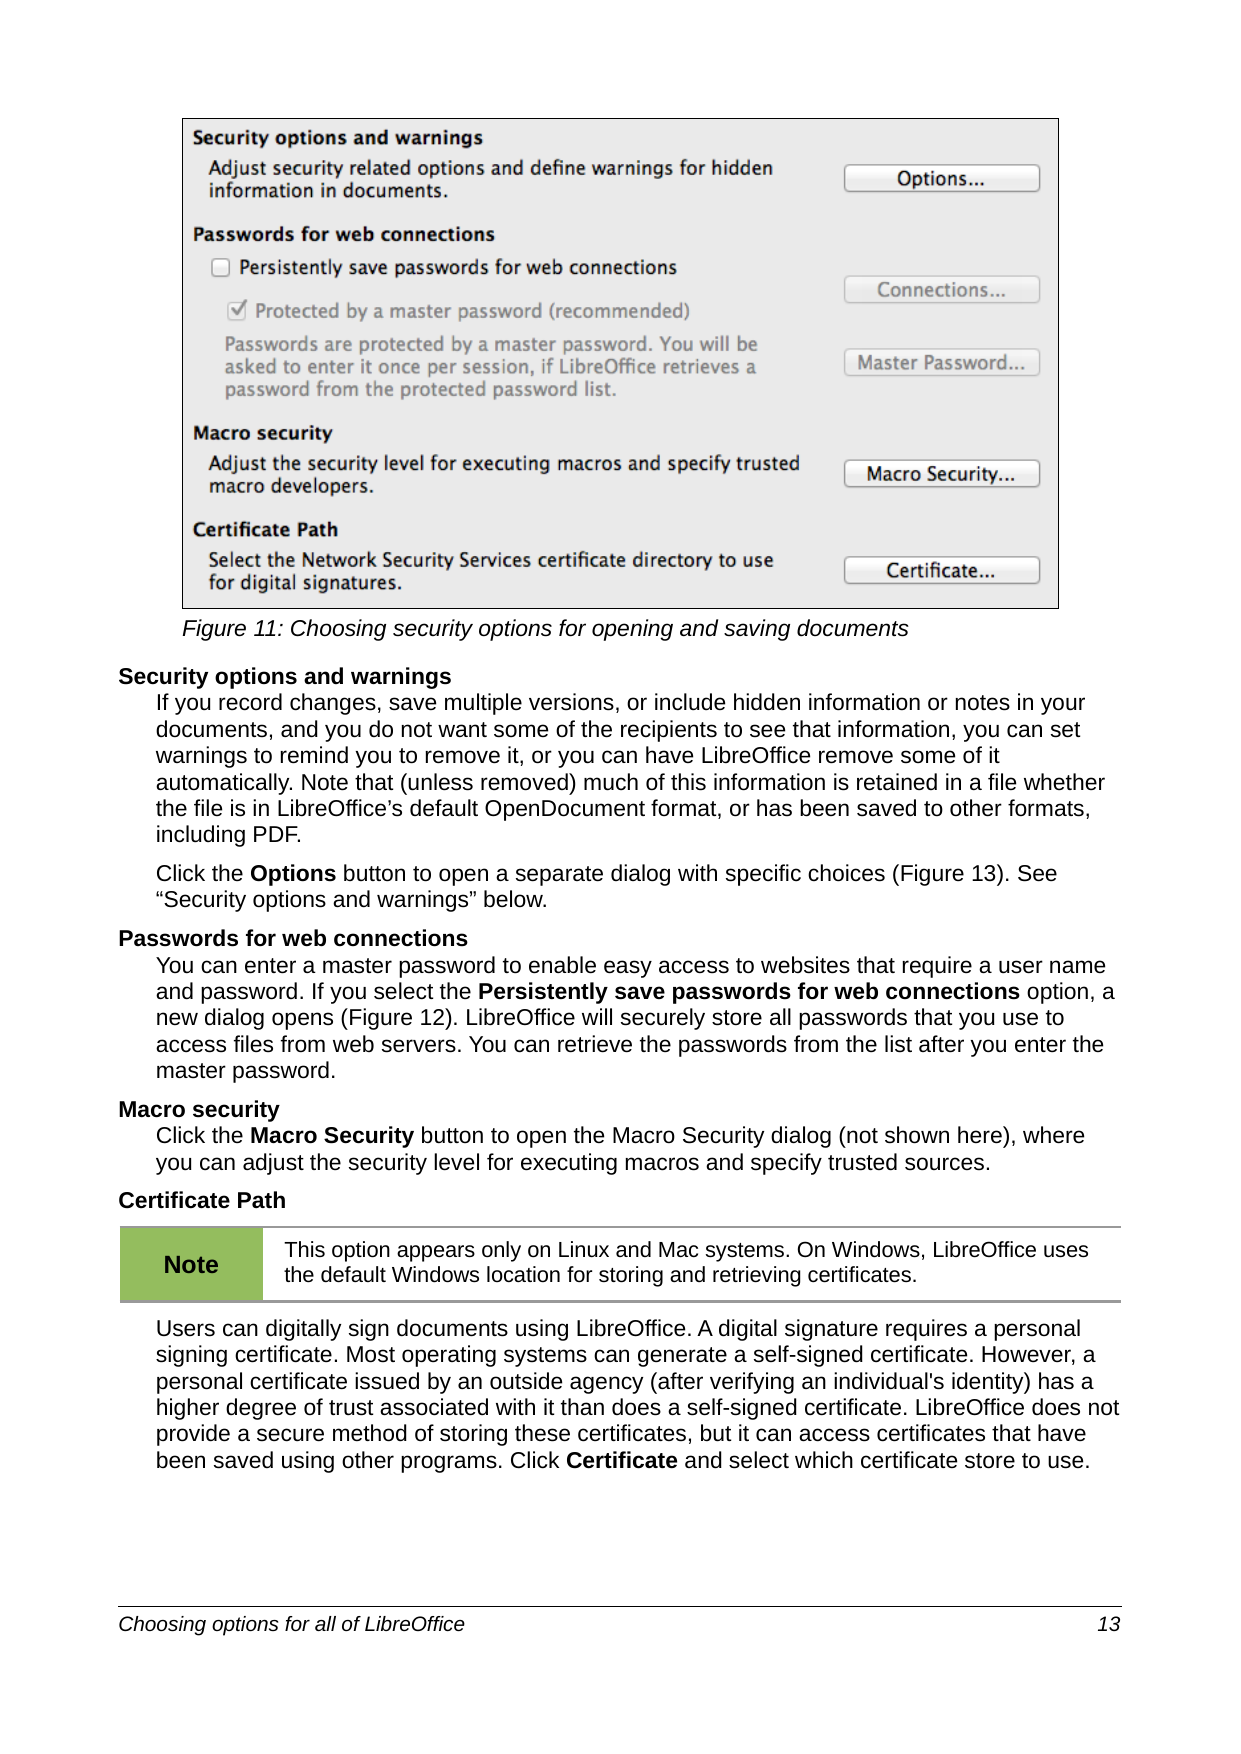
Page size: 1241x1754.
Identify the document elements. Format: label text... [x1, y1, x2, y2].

text Figure 11: Choosing security options for opening and saving documents [182, 614, 1058, 641]
text Click the Macro Security button to open the Macro Security dialog (not shown here), where you can adjust the security level for executing macros and specify trusted sources. [156, 1122, 1122, 1175]
text You can enter a master password to enable easy access to websites that require a user name and password. If you select the Persistently save passwords for web connections option, a new dialog opens (Figure 12). LibreOffice will securely store all passwords that you use to access files from web servers. You can retrieve the passwords from the list after you enter the master password. [156, 952, 1122, 1083]
text If you record changes, save multiple versions, or include hidden information or notes in your documents, and you do not want some of the recipients to see that information, you can set warnings to remind you to remove it, or you can have LibreOffice remove some of it automatically. Note that (unless removed) much of this information is retained in a file whether the file is in LibreOffice’s default OpenDocument format, or has been saved to other formats, including PDF. [156, 689, 1122, 847]
text Users can digitally sign documents using LibreOffice. A digital signature requires a personal signing certificate. Most operating systems can generate a self-signed certificate. However, a personal certificate issued by an outside agency (after verifying an individual's identity) has a higher degree of trust associated with it than does a self-signed certificate. LibreOffice does not provide a secure method of storing these certificates, but it can access certificates that have been saved using other programs. Click Certificate and select which certificate store to use. [156, 1315, 1122, 1473]
table_header This option appears only on Linux and Mac systems. On Windows, LibreOffice uses the default Windows location for storing and retrieving certificates. [263, 1228, 1121, 1300]
picture [183, 119, 1058, 608]
text Security options and warnings [118, 663, 1122, 689]
text Passwords for web connections [118, 925, 1122, 952]
text Click the Options button to open a separate dialog with specific choices (Figure 13). See “Security options and warnings” below. [156, 860, 1122, 913]
text Macro security [118, 1096, 1122, 1122]
table_header Note [120, 1228, 263, 1300]
text Certificate Path [118, 1187, 1122, 1214]
